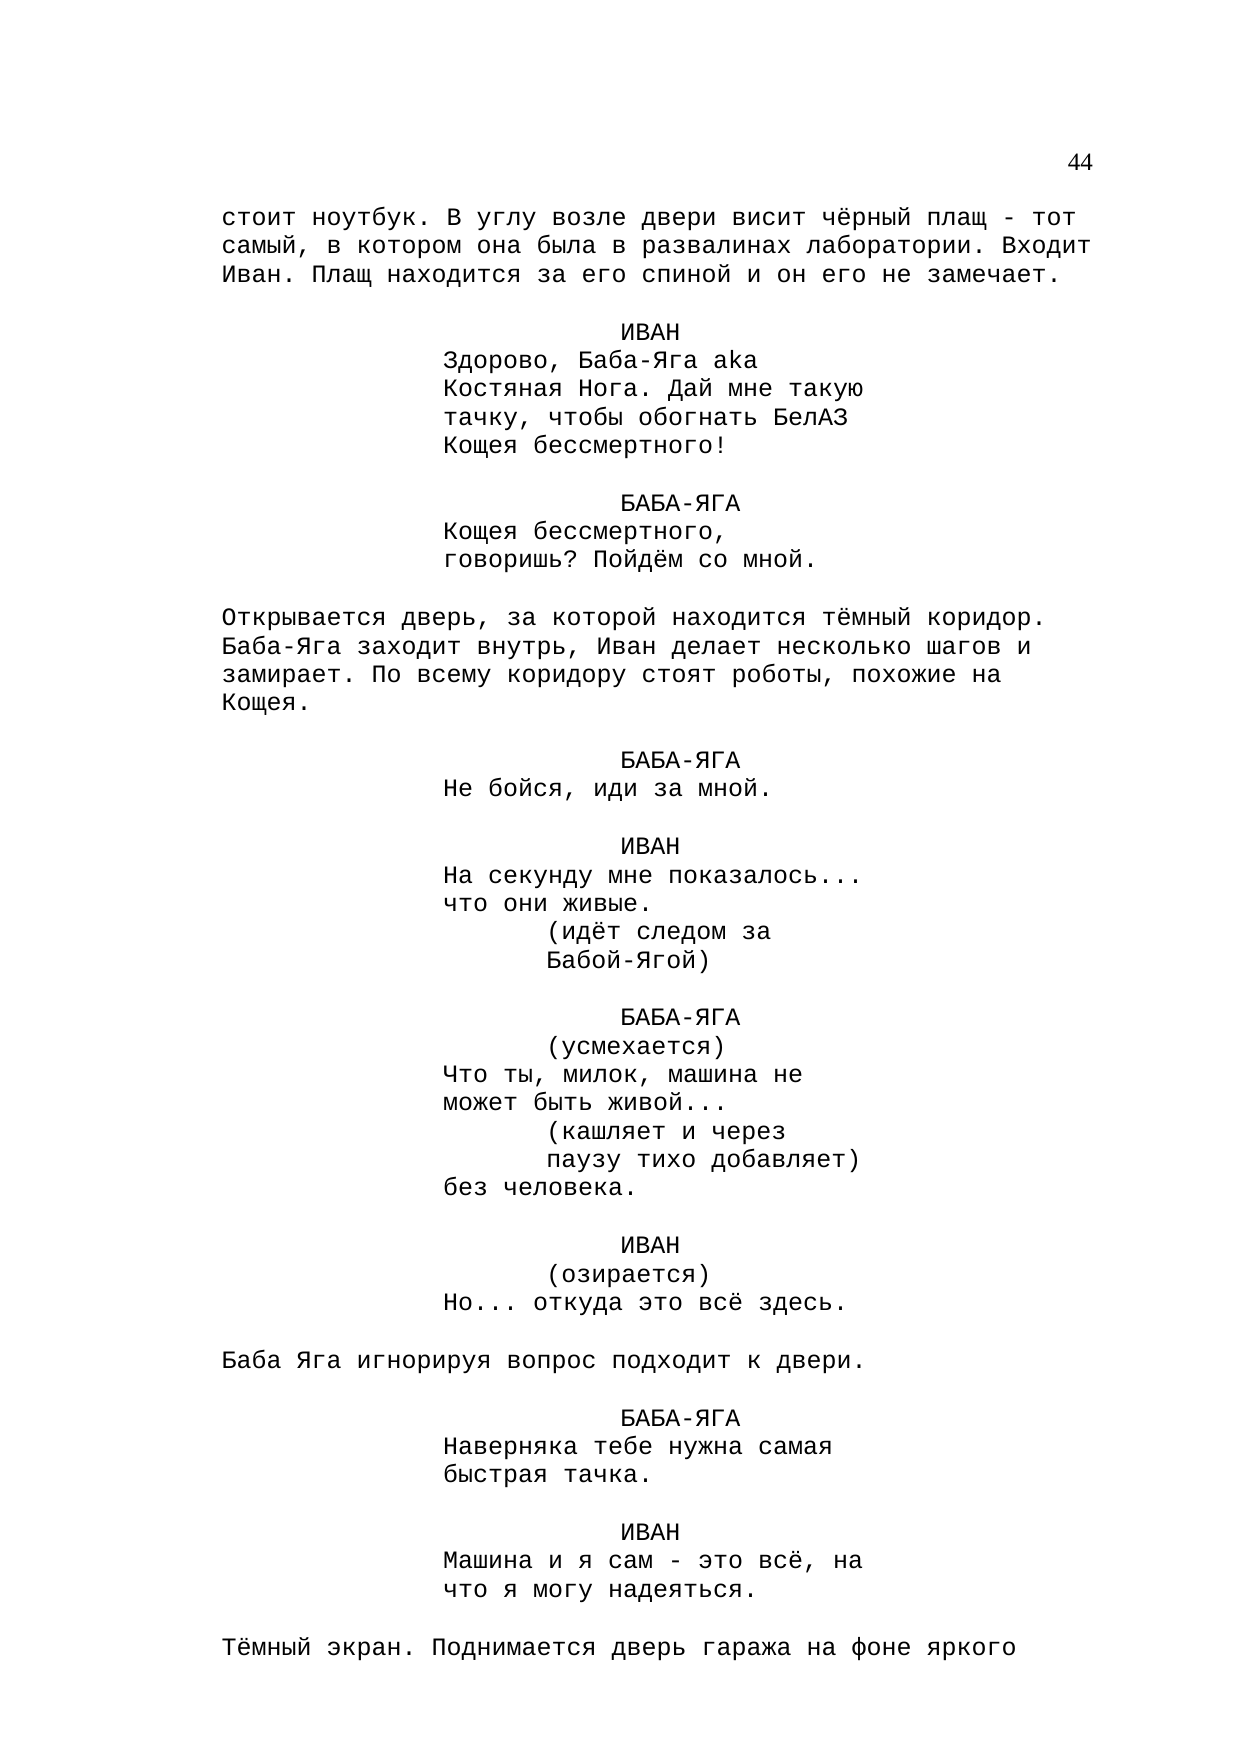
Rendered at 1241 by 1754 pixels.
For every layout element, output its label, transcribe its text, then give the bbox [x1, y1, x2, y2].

text Здорово, Баба-Яга aka Костяная Нога. Дай мне такую тачку, чтобы обогнать БелАЗ Кощея бессмертного! [443, 348, 871, 461]
text ИВАН [620, 1233, 1093, 1261]
text Открывается дверь, за которой находится тёмный коридор. Баба-Яга заходит внутрь, Иван делает несколько шагов и замирает. По всему коридору стоят роботы, похожие на Кощея. [221, 605, 1093, 718]
text БАБА-ЯГА [620, 1005, 1093, 1033]
text ИВАН [620, 319, 1093, 348]
text Баба Яга игнорируя вопрос подходит к двери. [221, 1347, 1093, 1376]
text ИВАН [620, 1519, 1093, 1548]
text Машина и я сам - это всё, на что я могу надеяться. [443, 1548, 871, 1604]
text БАБА-ЯГА [620, 748, 1093, 776]
text Что ты, милок, машина не может быть живой... [443, 1062, 871, 1118]
text На секунду мне показалось... что они живые. [443, 862, 871, 919]
text БАБА-ЯГА [620, 490, 1093, 519]
text Не бойся, иди за мной. [443, 776, 871, 804]
text БАБА-ЯГА [620, 1405, 1093, 1433]
text без человека. [443, 1175, 871, 1203]
text ИВАН [620, 834, 1093, 862]
text стоит ноутбук. В углу возле двери висит чёрный плащ - тот самый, в котором она была в развалинах лаборатории. Входит Иван. Плащ находится за его спиной и он его не замечает. [221, 205, 1093, 290]
text (идёт следом за Бабой-Ягой) [546, 919, 871, 976]
text Наверняка тебе нужна самая быстрая тачка. [443, 1433, 871, 1490]
text (кашляет и через паузу тихо добавляет) [546, 1118, 871, 1175]
text Но... откуда это всё здесь. [443, 1289, 871, 1318]
text Кощея бессмертного, говоришь? Пойдём со мной. [443, 519, 871, 575]
text Тёмный экран. Поднимается дверь гаража на фоне яркого [221, 1634, 1093, 1662]
text (озирается) [546, 1261, 871, 1289]
text (усмехается) [546, 1033, 871, 1062]
